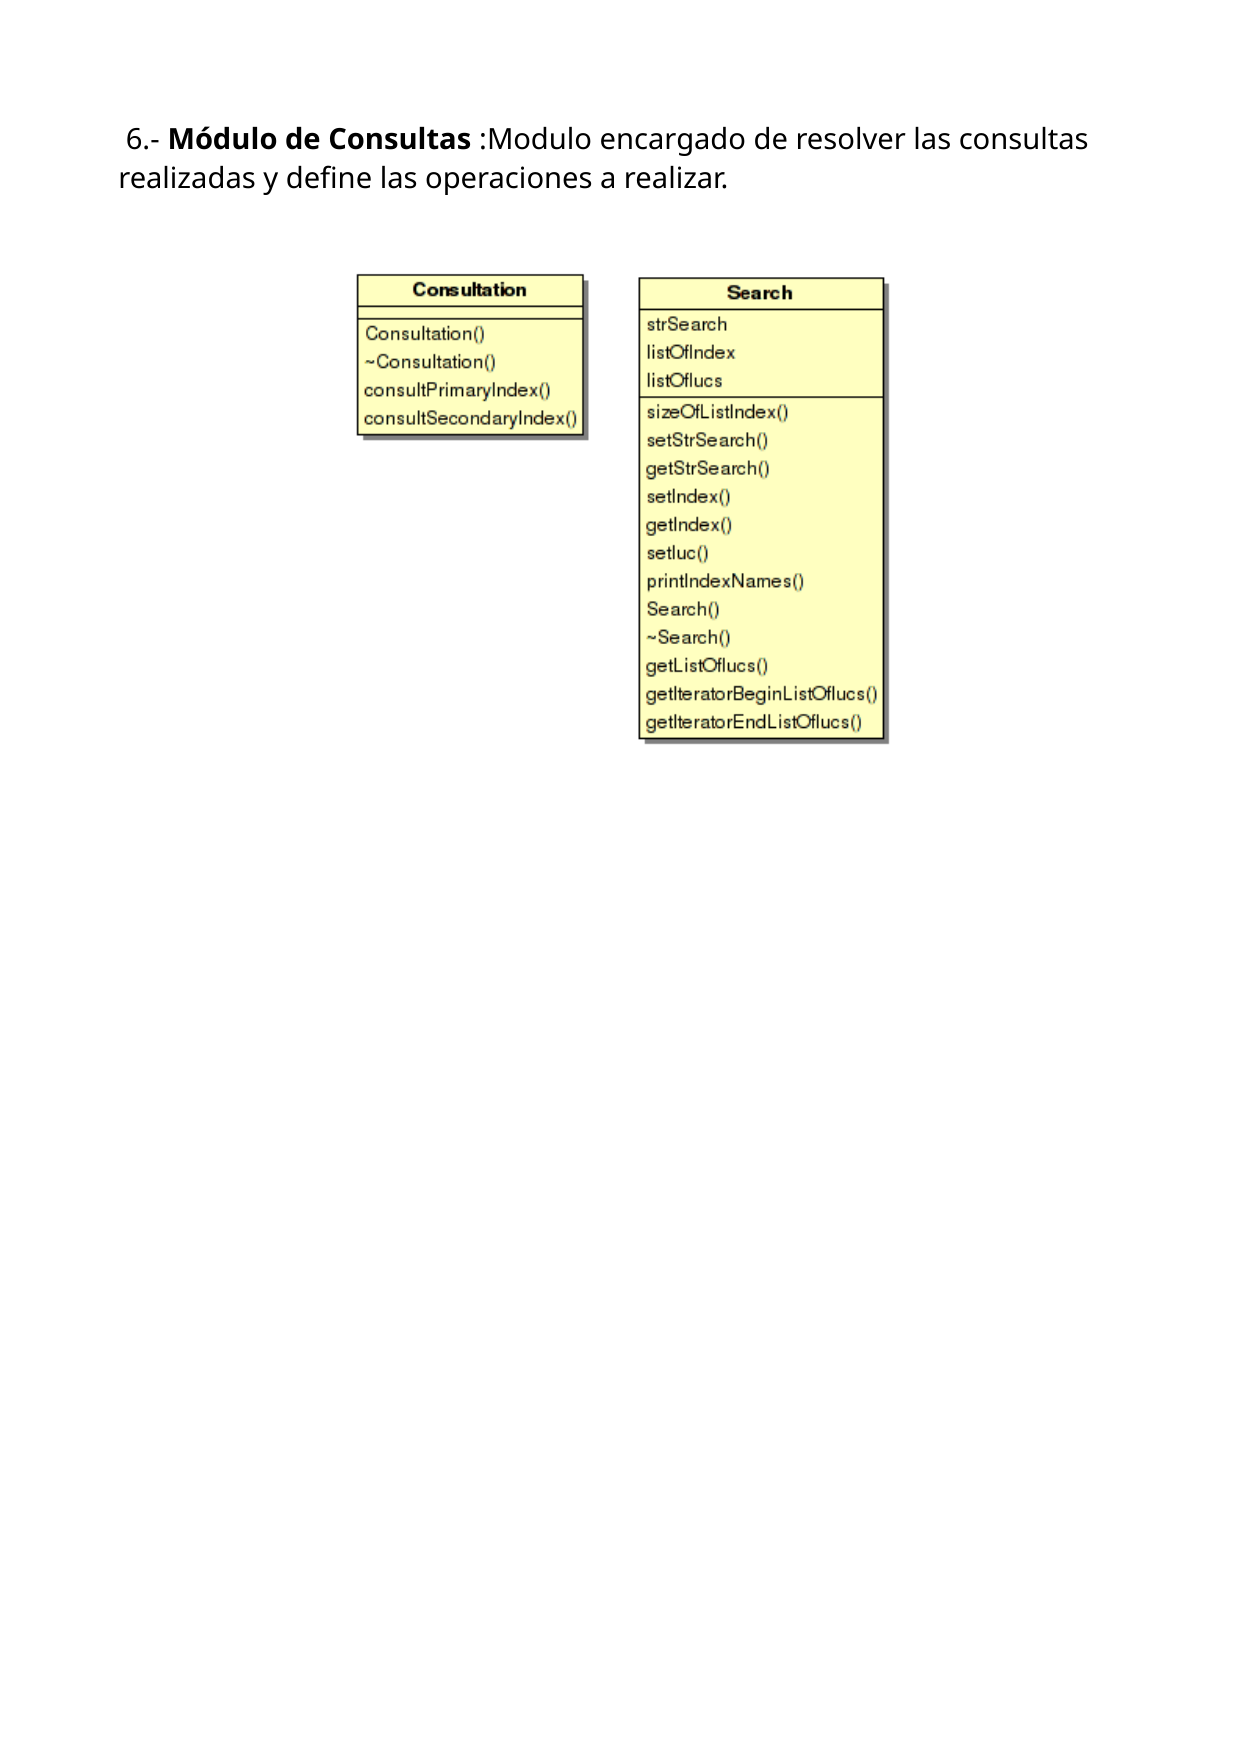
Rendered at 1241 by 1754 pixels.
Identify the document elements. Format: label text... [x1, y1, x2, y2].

picture [333, 237, 908, 763]
text 6.- Módulo de Consultas :Modulo encargado de resolver las consultas realizadas y define las operaciones a realizar. [118, 118, 1122, 197]
